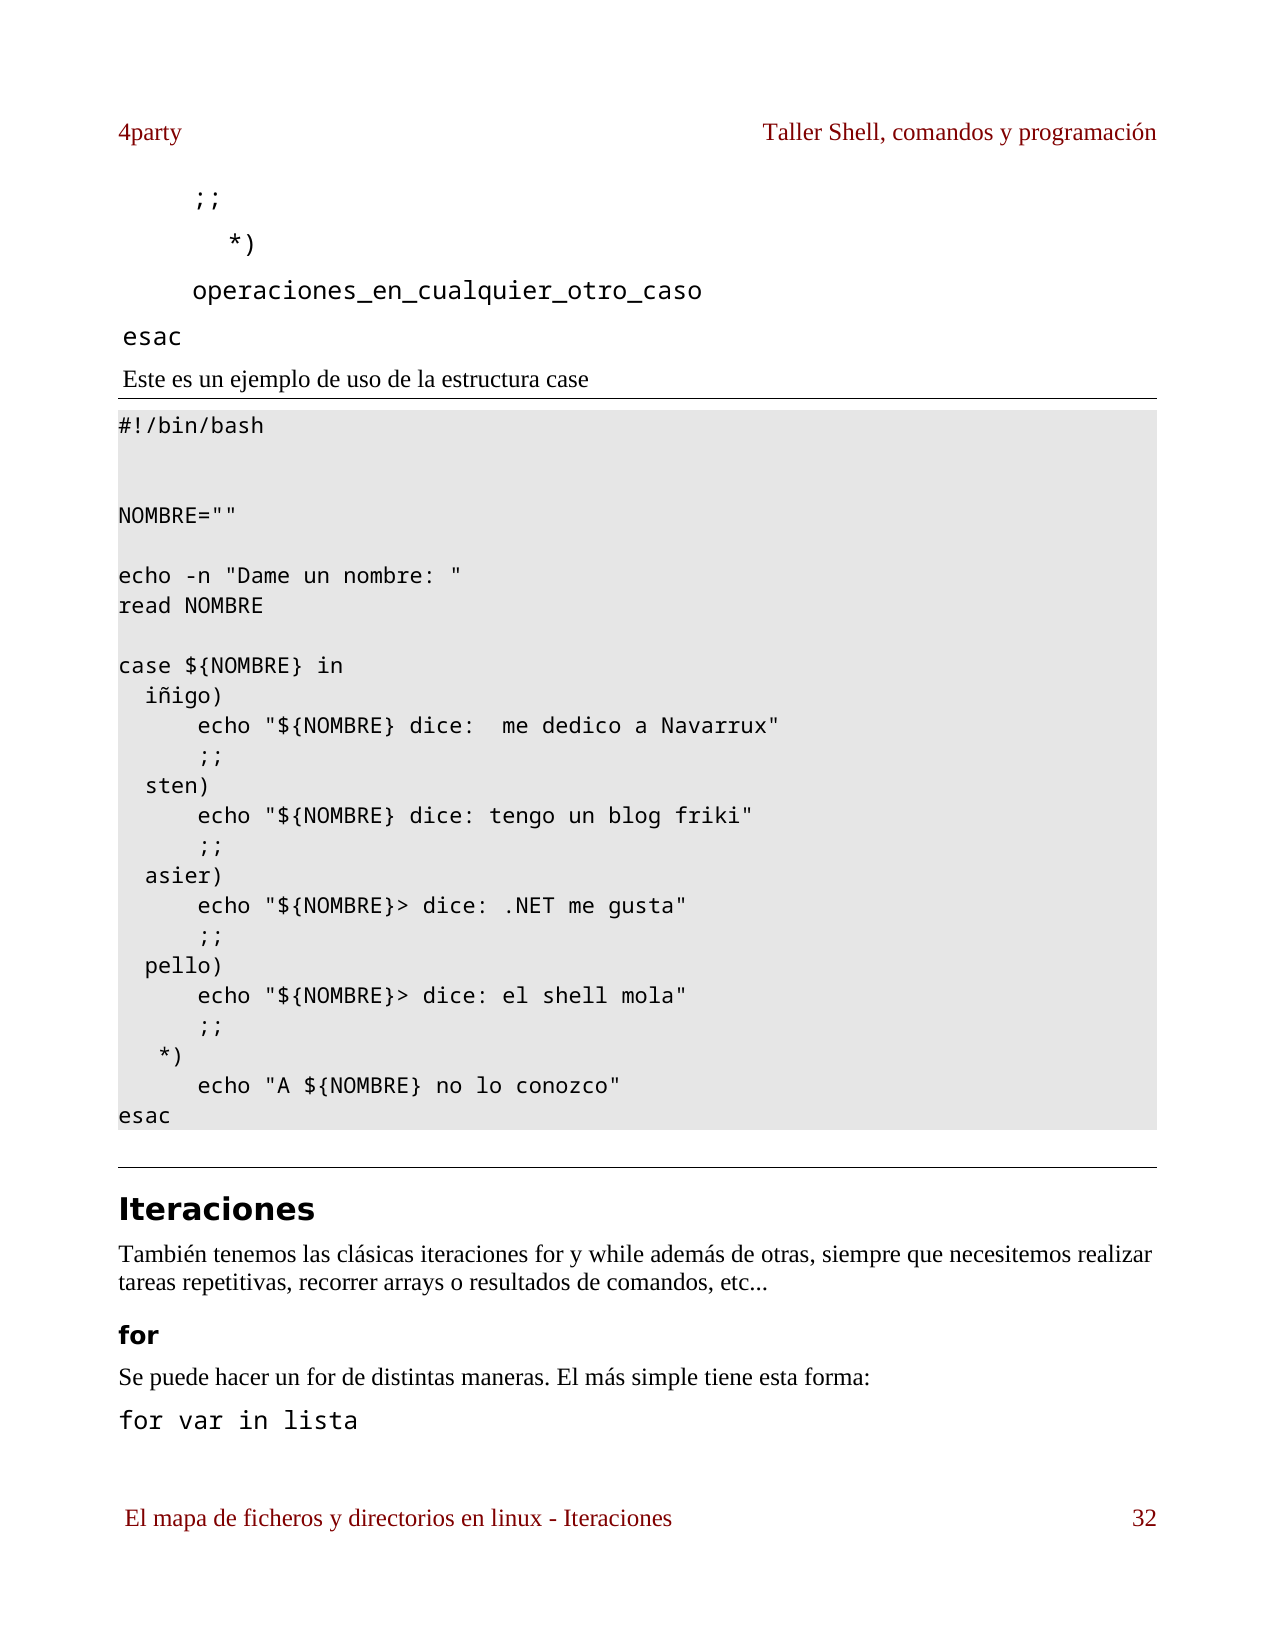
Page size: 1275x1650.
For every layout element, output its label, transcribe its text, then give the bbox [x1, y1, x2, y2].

text ;; [118, 175, 1157, 214]
text ;; [118, 1010, 1157, 1040]
text echo "${NOMBRE} dice: tengo un blog friki" [118, 800, 1157, 830]
text ;; [118, 830, 1157, 860]
text read NOMBRE [118, 590, 1157, 620]
text iñigo) [118, 680, 1157, 710]
text echo "${NOMBRE} dice: me dedico a Navarrux" [118, 710, 1157, 740]
text sten) [118, 770, 1157, 800]
subtitle Iteraciones [118, 1192, 1157, 1228]
text pello) [118, 950, 1157, 980]
text esac [118, 315, 1157, 353]
text for var in lista [118, 1403, 1157, 1437]
text *) [118, 1040, 1157, 1070]
text esac [118, 1100, 1157, 1130]
text echo -n "Dame un nombre: " [118, 560, 1157, 590]
text También tenemos las clásicas iteraciones for y while además de otras, siempre que necesitemos realizar tareas repetitivas, recorrer arrays o resultados de comandos, etc... [118, 1241, 1157, 1296]
text ;; [118, 740, 1157, 770]
text echo "${NOMBRE}> dice: .NET me gusta" [118, 890, 1157, 920]
text NOMBRE="" [118, 500, 1157, 530]
text ;; [118, 920, 1157, 950]
text *) [118, 222, 1157, 260]
text operaciones_en_cualquier_otro_caso [118, 268, 1157, 307]
text Este es un ejemplo de uso de la estructura case [118, 361, 1157, 398]
text Se puede hacer un for de distintas maneras. El más simple tiene esta forma: [118, 1363, 1157, 1390]
text echo "${NOMBRE}> dice: el shell mola" [118, 980, 1157, 1010]
text asier) [118, 860, 1157, 890]
text #!/bin/bash [118, 410, 1157, 440]
text case ${NOMBRE} in [118, 650, 1157, 680]
subtitle for [118, 1321, 1157, 1350]
text echo "A ${NOMBRE} no lo conozco" [118, 1070, 1157, 1100]
